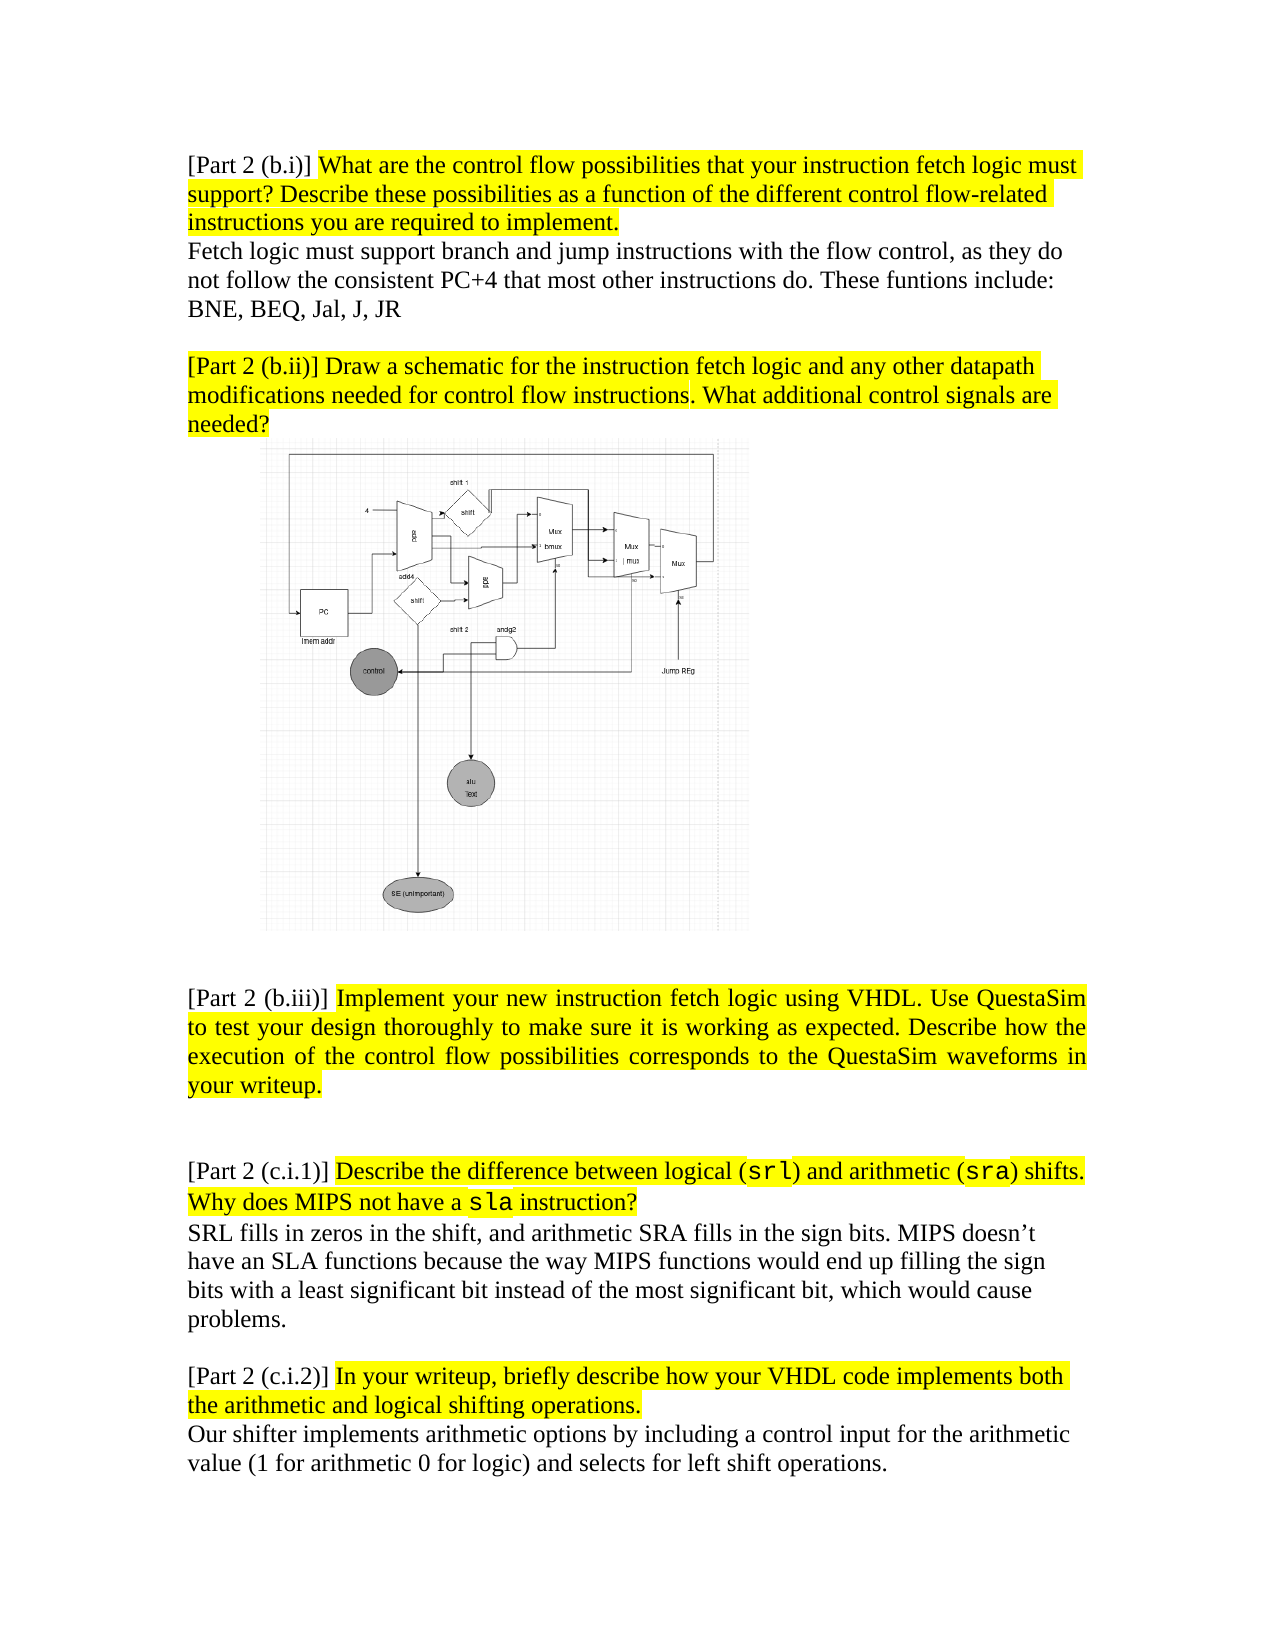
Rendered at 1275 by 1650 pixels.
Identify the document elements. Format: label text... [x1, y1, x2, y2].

text [Part 2 (c.i.2)] In your writeup, briefly describe how your VHDL code implements both the arithmetic and logical shifting operations. [187, 1361, 1087, 1419]
text [Part 2 (b.iii)] Implement your new instruction fetch logic using VHDL. Use QuestaSim to test your design thoroughly to make sure it is working as expected. Describe how the execution of the control flow possibilities corresponds to the QuestaSim waveforms in your writeup. [187, 983, 1087, 1098]
text Our shifter implements arithmetic options by including a control input for the arithmetic value (1 for arithmetic 0 for logic) and selects for left shift operations. [187, 1419, 1087, 1476]
text SRL fills in zeros in the shift, and arithmetic SRA fills in the sign bits. MIPS doesn’t have an SLA functions because the way MIPS functions would end up filling the sign bits with a least significant bit instead of the most significant bit, which would cause problems. [187, 1218, 1087, 1333]
text Fetch logic must support branch and jump instructions with the flow control, as they do not follow the consistent PC+4 that most other instructions do. These funtions include: BNE, BEQ, Jal, J, JR [187, 236, 1087, 322]
text [Part 2 (c.i.1)] Describe the difference between logical (srl) and arithmetic (sra) shifts. Why does MIPS not have a sla instruction? [187, 1156, 1087, 1218]
text [Part 2 (b.i)] What are the control flow possibilities that your instruction fetch logic must support? Describe these possibilities as a function of the different control flow-related instructions you are required to implement. [187, 150, 1087, 236]
picture [260, 438, 750, 931]
text [Part 2 (b.ii)] Draw a schematic for the instruction fetch logic and any other datapath modifications needed for control flow instructions. What additional control signals are needed? [187, 351, 1087, 437]
